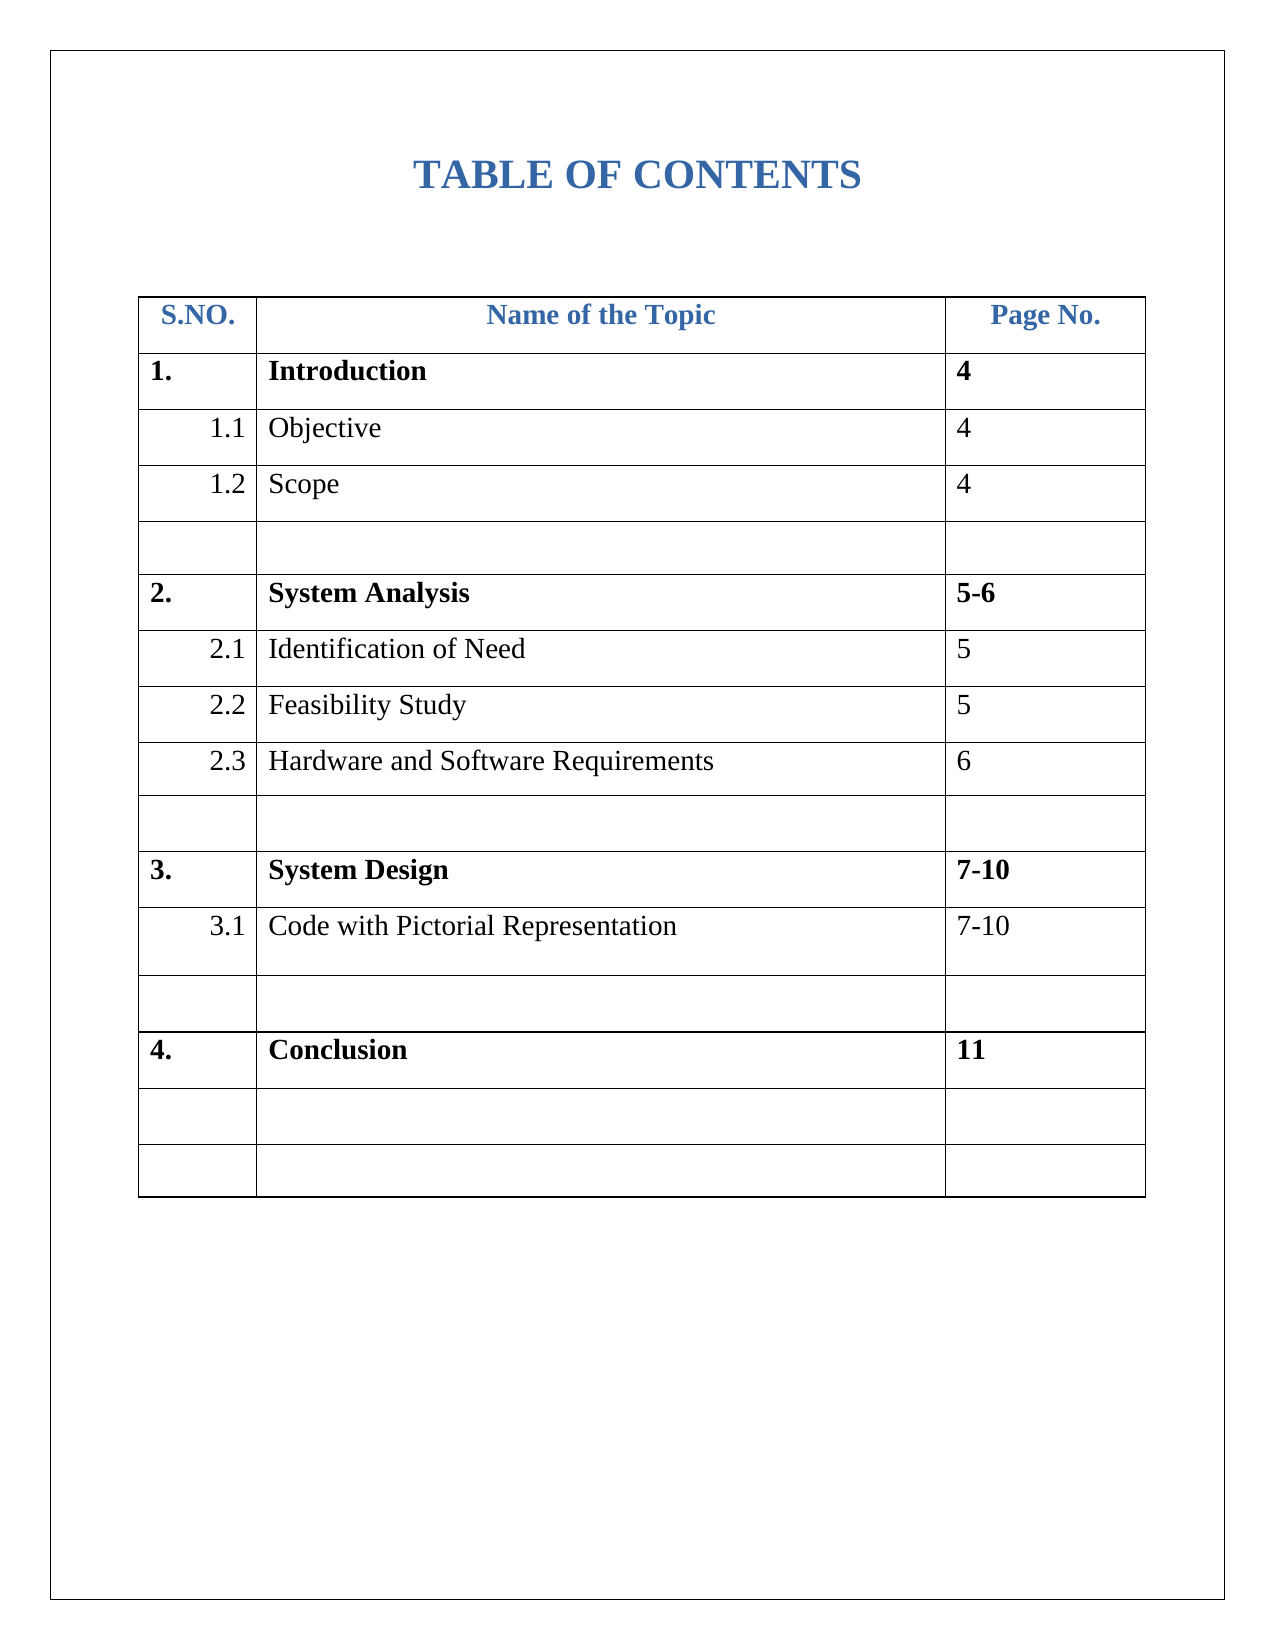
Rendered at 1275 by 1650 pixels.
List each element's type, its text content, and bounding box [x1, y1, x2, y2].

table_cell [139, 1145, 256, 1196]
table_cell [946, 976, 1145, 1031]
table_cell [139, 796, 256, 851]
table_cell 1.2 [139, 466, 256, 521]
table_cell [257, 1145, 945, 1196]
table_cell Scope [257, 466, 945, 521]
table_cell [946, 522, 1145, 574]
table_cell Objective [257, 410, 945, 465]
table_cell [946, 1145, 1145, 1196]
table_cell 5-6 [946, 575, 1145, 630]
table_cell 7-10 [946, 908, 1145, 975]
table_cell [139, 976, 256, 1031]
table_cell 11 [946, 1033, 1145, 1087]
table_cell 7-10 [946, 852, 1145, 907]
table_cell 4. [139, 1033, 256, 1087]
table_cell 4 [946, 466, 1145, 521]
table_cell 5 [946, 631, 1145, 686]
table_cell System Design [257, 852, 945, 907]
table_cell [257, 1089, 945, 1144]
table_cell Hardware and Software Requirements [257, 743, 945, 795]
table_cell 1.1 [139, 410, 256, 465]
table_cell [257, 976, 945, 1031]
table_cell Introduction [257, 354, 945, 409]
table_cell [257, 522, 945, 574]
table_cell 2.1 [139, 631, 256, 686]
table_cell [946, 1089, 1145, 1144]
table_cell Code with Pictorial Representation [257, 908, 945, 975]
table_cell 6 [946, 743, 1145, 795]
table_cell [139, 522, 256, 574]
table_cell 2. [139, 575, 256, 630]
table_header Page No. [946, 298, 1145, 352]
table_cell 2.3 [139, 743, 256, 795]
table_cell 4 [946, 410, 1145, 465]
table_cell 3. [139, 852, 256, 907]
table_cell [946, 796, 1145, 851]
table_cell 1. [139, 354, 256, 409]
table_cell 4 [946, 354, 1145, 409]
text TABLE OF CONTENTS [150, 150, 1125, 198]
table_cell 5 [946, 687, 1145, 742]
table_cell [139, 1089, 256, 1144]
table_cell Conclusion [257, 1033, 945, 1087]
table_cell Feasibility Study [257, 687, 945, 742]
table_cell 3.1 [139, 908, 256, 975]
table_cell System Analysis [257, 575, 945, 630]
table_cell 2.2 [139, 687, 256, 742]
table_header Name of the Topic [257, 298, 945, 352]
table_cell [257, 796, 945, 851]
table_header S.NO. [139, 298, 256, 352]
table_cell Identification of Need [257, 631, 945, 686]
